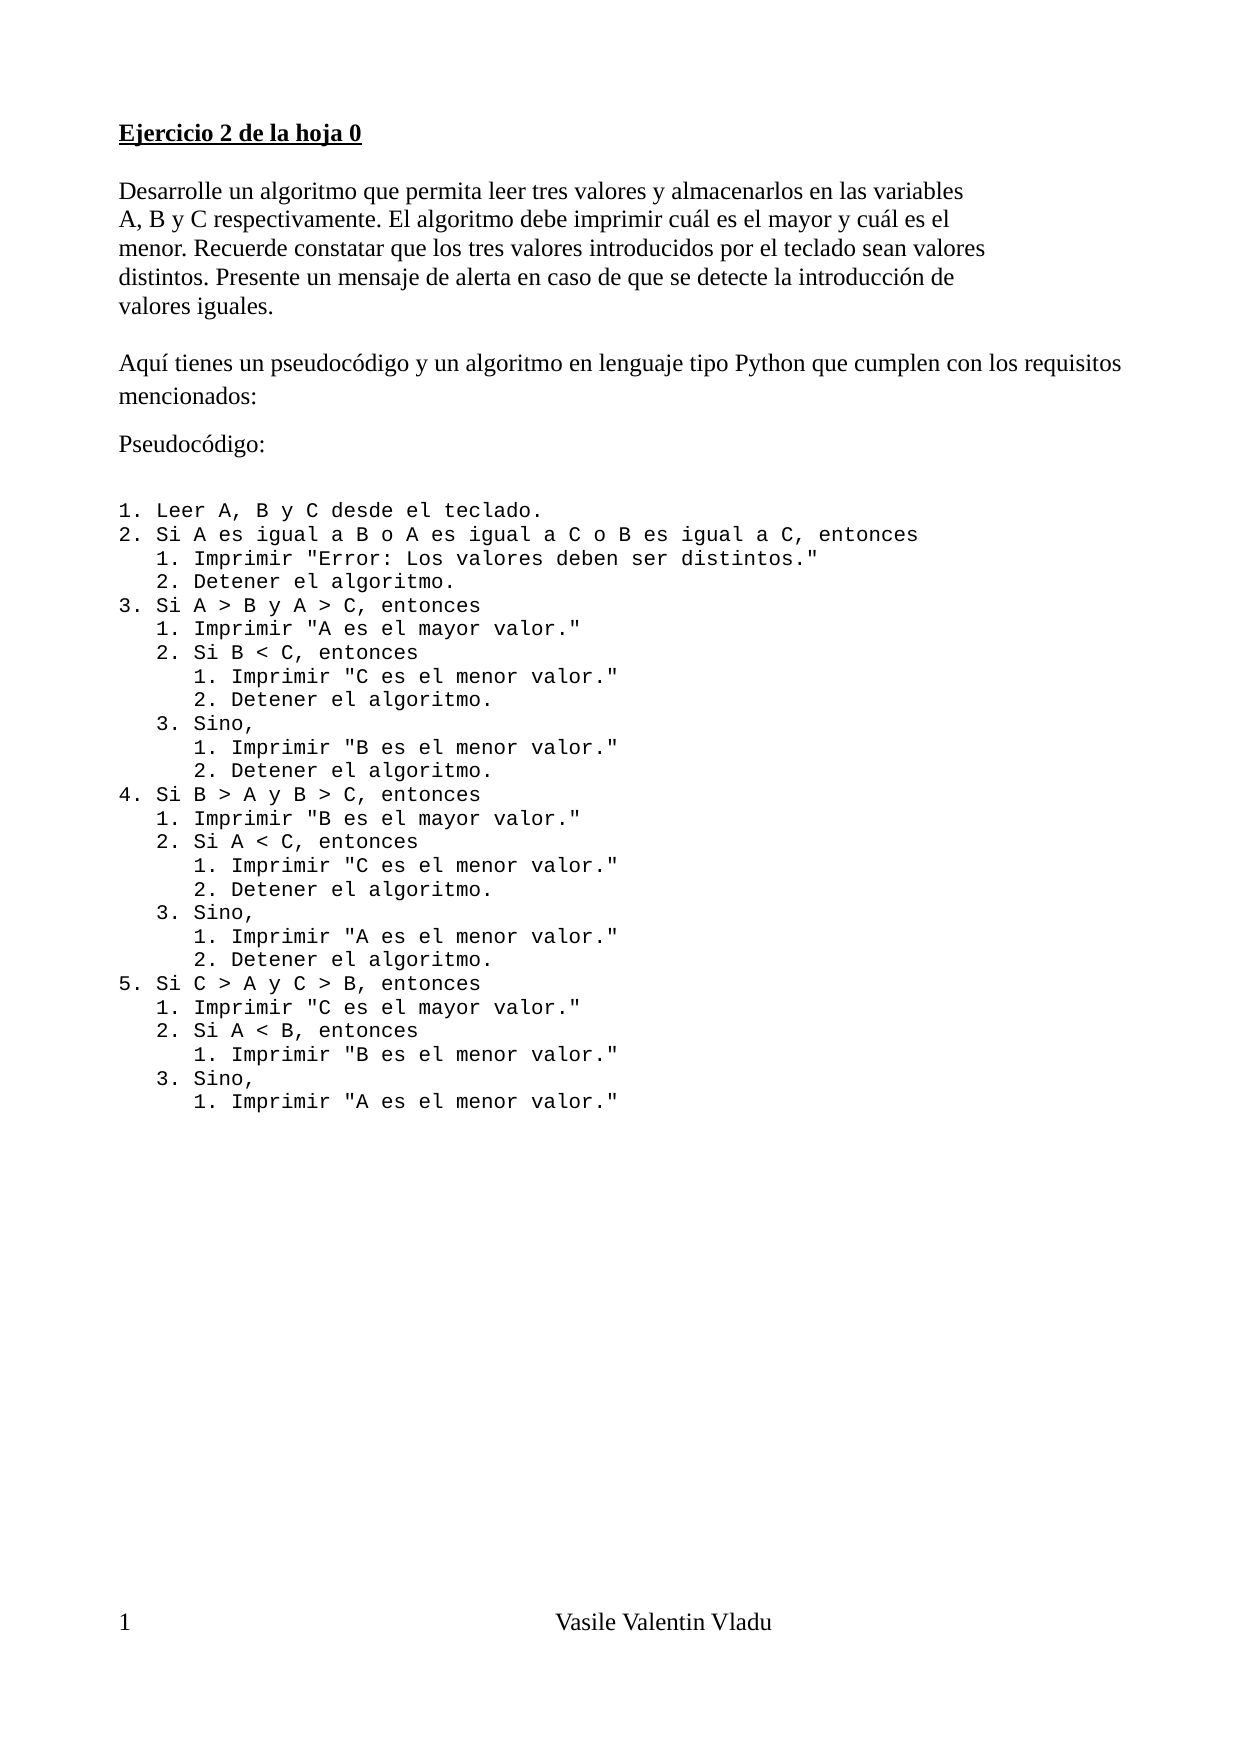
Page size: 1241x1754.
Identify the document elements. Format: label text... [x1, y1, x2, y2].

text 2. Detener el algoritmo. [118, 760, 1122, 784]
text 2. Si B < C, entonces [118, 642, 1122, 666]
text A, B y C respectivamente. El algoritmo debe imprimir cuál es el mayor y cuál es el [118, 204, 1122, 233]
text Pseudocódigo: [118, 429, 1122, 458]
text Ejercicio 2 de la hoja 0 [118, 118, 1122, 147]
text 1. Imprimir "A es el menor valor." [118, 1091, 1122, 1115]
text menor. Recuerde constatar que los tres valores introducidos por el teclado sean valores [118, 233, 1122, 262]
text 3. Sino, [118, 713, 1122, 737]
text 2. Detener el algoritmo. [118, 689, 1122, 713]
text 1. Imprimir "B es el mayor valor." [118, 808, 1122, 831]
text 1. Imprimir "B es el menor valor." [118, 1044, 1122, 1068]
text 1. Imprimir "Error: Los valores deben ser distintos." [118, 547, 1122, 571]
text 1. Leer A, B y C desde el teclado. [118, 500, 1122, 524]
text Desarrolle un algoritmo que permita leer tres valores y almacenarlos en las variables [118, 176, 1122, 204]
text 1. Imprimir "B es el menor valor." [118, 737, 1122, 760]
text 1. Imprimir "A es el menor valor." [118, 926, 1122, 949]
text 2. Si A < C, entonces [118, 831, 1122, 855]
text 2. Detener el algoritmo. [118, 949, 1122, 973]
text 2. Detener el algoritmo. [118, 878, 1122, 902]
text valores iguales. [118, 291, 1122, 319]
text 2. Si A < B, entonces [118, 1020, 1122, 1044]
text 1. Imprimir "C es el menor valor." [118, 855, 1122, 878]
text distintos. Presente un mensaje de alerta en caso de que se detecte la introducción de [118, 262, 1122, 291]
text 1. Imprimir "C es el mayor valor." [118, 997, 1122, 1020]
text Aquí tienes un pseudocódigo y un algoritmo en lenguaje tipo Python que cumplen con los requisitos mencionados: [118, 348, 1122, 410]
text 1. Imprimir "A es el mayor valor." [118, 618, 1122, 642]
text 1. Imprimir "C es el menor valor." [118, 666, 1122, 689]
text 3. Si A > B y A > C, entonces [118, 595, 1122, 618]
text 3. Sino, [118, 902, 1122, 926]
text 4. Si B > A y B > C, entonces [118, 784, 1122, 808]
text 2. Si A es igual a B o A es igual a C o B es igual a C, entonces [118, 524, 1122, 547]
text 5. Si C > A y C > B, entonces [118, 973, 1122, 997]
text 2. Detener el algoritmo. [118, 571, 1122, 595]
text 3. Sino, [118, 1068, 1122, 1091]
